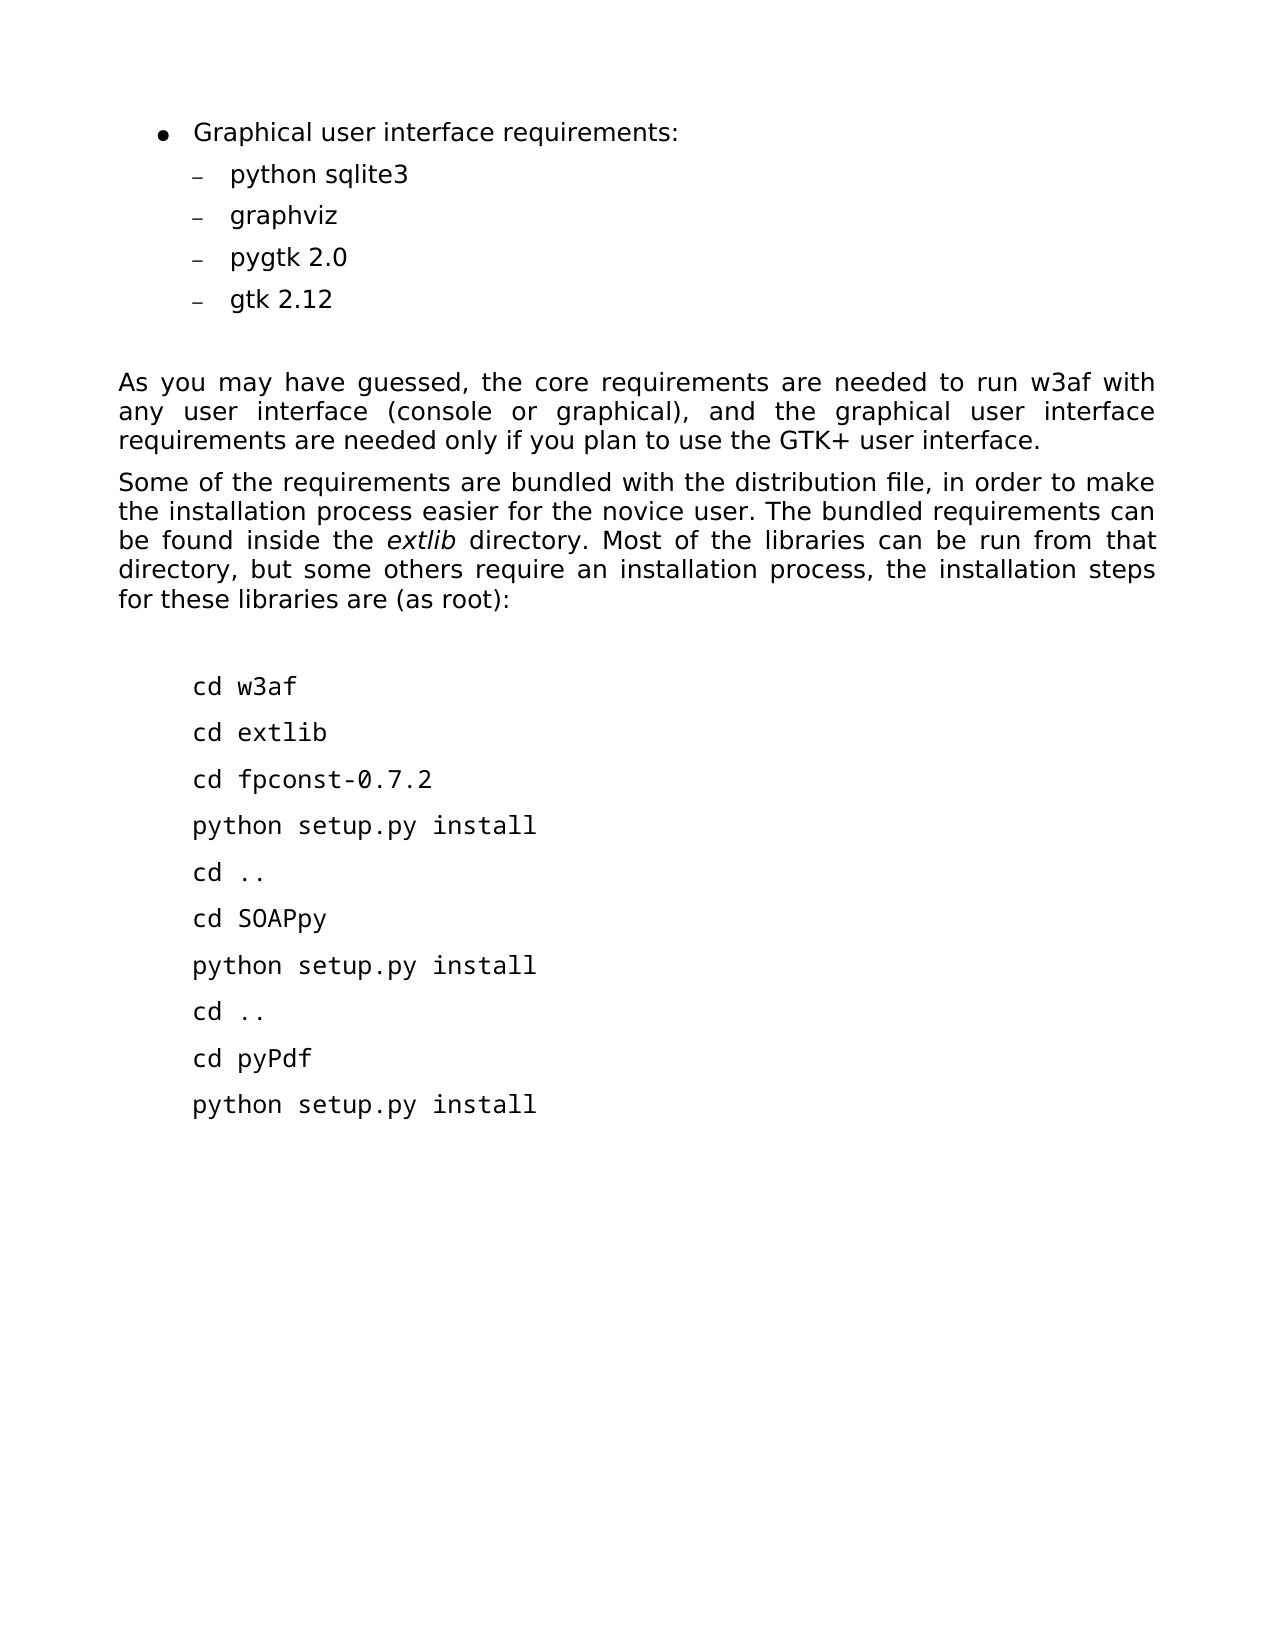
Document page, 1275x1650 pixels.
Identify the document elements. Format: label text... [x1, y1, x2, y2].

list gtk 2.12 [192, 285, 1157, 314]
text As you may have guessed, the core requirements are needed to run w3af with any user interface (console or graphical), and the graphical user interface requirements are needed only if you plan to use the GTK+ user interface. [118, 368, 1157, 456]
text cd w3af [192, 668, 1157, 702]
list graphviz [192, 201, 1157, 231]
text python setup.py install [192, 1087, 1157, 1121]
text cd .. [192, 994, 1157, 1028]
text cd pyPdf [192, 1041, 1157, 1075]
list pygtk 2.0 [192, 243, 1157, 272]
text cd extlib [192, 715, 1157, 749]
text python setup.py install [192, 947, 1157, 982]
text cd .. [192, 854, 1157, 888]
list Graphical user interface requirements: [156, 118, 1157, 147]
text python setup.py install [192, 808, 1157, 842]
list python sqlite3 [192, 160, 1157, 189]
text cd fpconst-0.7.2 [192, 761, 1157, 795]
text Some of the requirements are bundled with the distribution file, in order to make the installation process easier for the novice user. The bundled requirements can be found inside the extlib directory. Most of the libraries can be run from that directory, but some others require an installation process, the installation steps for these libraries are (as root): [118, 468, 1157, 614]
